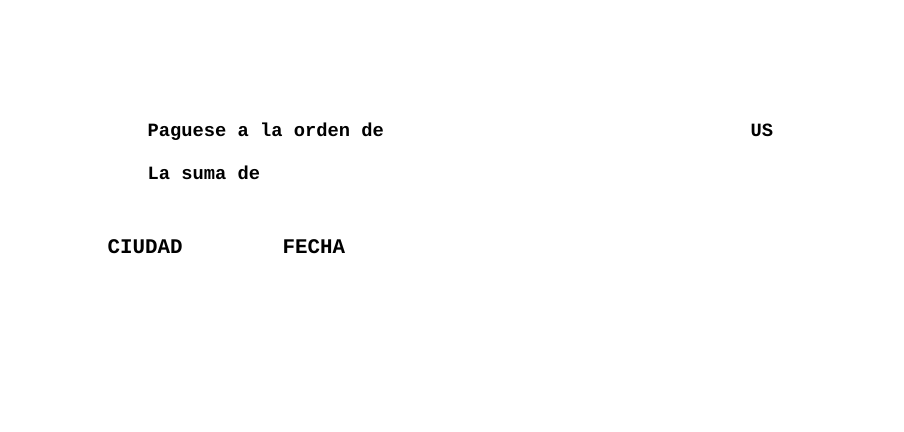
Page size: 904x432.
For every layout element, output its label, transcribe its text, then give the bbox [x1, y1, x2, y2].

table_cell [52, 196, 861, 231]
table_cell La suma de [52, 158, 861, 196]
table_header Paguese a la orden de [52, 115, 711, 158]
table_header US [711, 115, 861, 158]
table_cell CIUDAD FECHA [52, 231, 861, 266]
